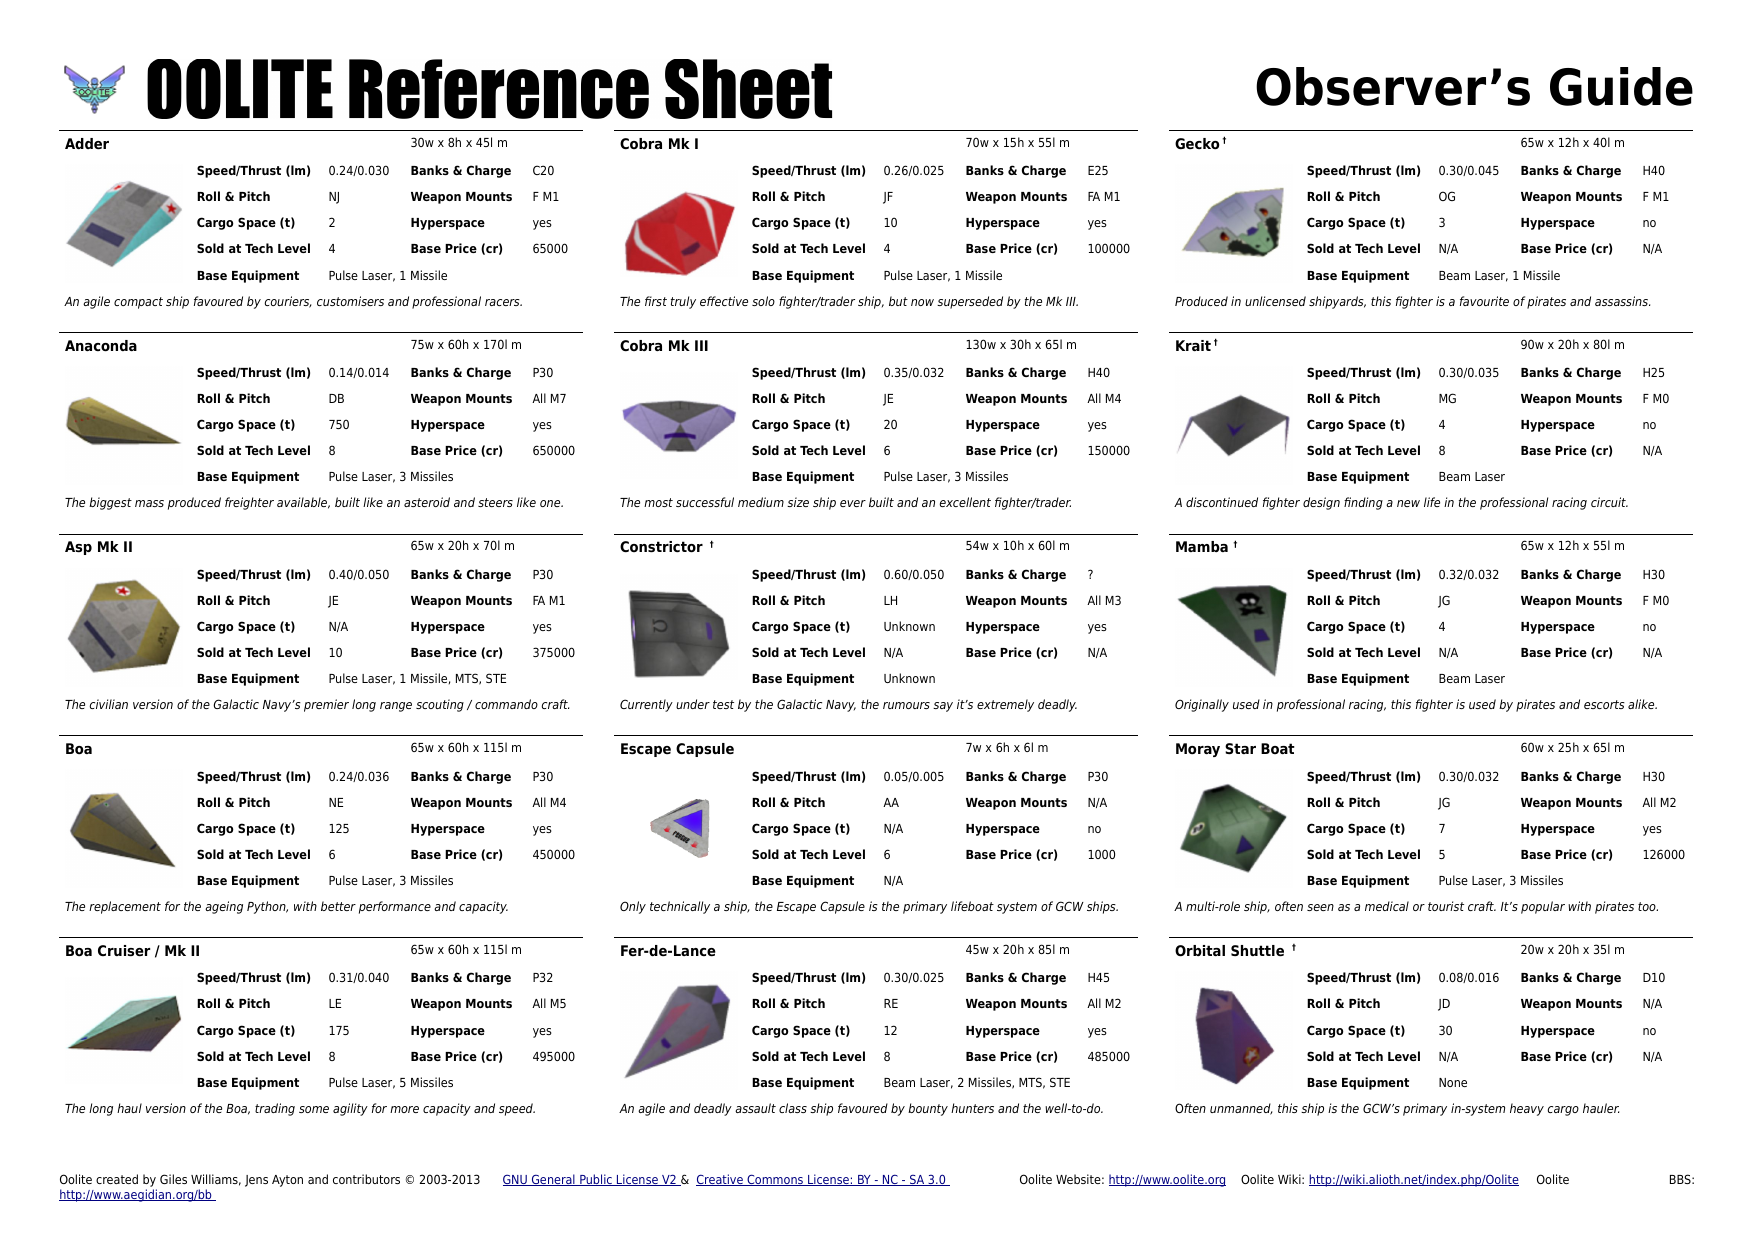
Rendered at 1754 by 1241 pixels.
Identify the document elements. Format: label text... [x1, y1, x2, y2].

table_cell Weapon Mounts [405, 790, 526, 816]
table_cell FA M1 [526, 588, 583, 614]
picture [619, 170, 738, 277]
table_cell Originally used in professional racing, this fighter is used by pirates and escorts alike. [1169, 692, 1693, 718]
table_header Boa [59, 736, 404, 764]
table_cell Sold at Tech Level [746, 1044, 877, 1070]
table_cell P30 [526, 360, 583, 386]
table_cell Cargo Space (t) [1301, 816, 1432, 842]
table_cell 0.35/0.032 [878, 360, 959, 386]
table_cell Weapon Mounts [960, 185, 1081, 211]
table_cell 0.08/0.016 [1433, 966, 1514, 992]
table_cell All M5 [526, 992, 583, 1018]
table_cell JE [878, 386, 959, 412]
table_cell 6 [878, 438, 959, 464]
table_cell no [1081, 816, 1138, 842]
table_cell F M0 [1636, 386, 1693, 412]
table_cell All M2 [1081, 992, 1138, 1018]
table_cell Sold at Tech Level [191, 438, 322, 464]
picture [1174, 164, 1293, 283]
table_cell 0.30/0.045 [1433, 159, 1514, 184]
table_cell Cargo Space (t) [1301, 1018, 1432, 1044]
table_cell Pulse Laser, 5 Missiles [323, 1070, 583, 1096]
table_cell N/A [323, 614, 404, 640]
table_cell Base Price (cr) [960, 237, 1081, 263]
table_cell 12 [878, 1018, 959, 1044]
table_cell 4 [878, 237, 959, 263]
table_cell Weapon Mounts [960, 386, 1081, 412]
table_cell None [1433, 1070, 1693, 1096]
table_header 75w x 60h x 170l m [405, 333, 583, 360]
table_cell Pulse Laser, 3 Missiles [1433, 868, 1693, 894]
table_cell Roll & Pitch [191, 185, 322, 211]
table_cell 4 [1433, 412, 1514, 438]
table_cell The long haul version of the Boa, trading some agility for more capacity and speed. [59, 1096, 583, 1122]
table_cell Sold at Tech Level [191, 842, 322, 868]
table_header Cobra Mk III [614, 333, 959, 360]
table_cell Speed/Thrust (lm) [191, 764, 322, 790]
table_cell 0.31/0.040 [323, 966, 404, 992]
table_cell The civilian version of the Galactic Navy’s premier long range scouting / commando craft. [59, 692, 583, 718]
table_cell Hyperspace [960, 412, 1081, 438]
table_cell Banks & Charge [960, 360, 1081, 386]
picture [64, 164, 183, 283]
table_cell [614, 562, 746, 692]
table_cell Unknown [878, 614, 959, 640]
picture [1174, 971, 1293, 1090]
table_cell OG [1433, 185, 1514, 211]
table_cell Banks & Charge [1515, 966, 1636, 992]
table_cell Roll & Pitch [1301, 386, 1432, 412]
table_cell [59, 360, 191, 490]
table_header Cobra Mk I [614, 131, 959, 158]
table_cell Weapon Mounts [1515, 185, 1636, 211]
table_cell Base Equipment [1301, 868, 1432, 894]
table_cell [1169, 966, 1301, 1096]
picture [1174, 769, 1293, 888]
table_cell Banks & Charge [405, 360, 526, 386]
table_cell 5 [1433, 842, 1514, 868]
table_cell Base Price (cr) [960, 842, 1081, 868]
table_cell Speed/Thrust (lm) [191, 562, 322, 588]
table_cell Sold at Tech Level [1301, 640, 1432, 666]
table_header Anaconda [59, 333, 404, 360]
table_cell 0.30/0.035 [1433, 360, 1514, 386]
table_cell Cargo Space (t) [191, 211, 322, 237]
table_cell 8 [878, 1044, 959, 1070]
table_cell Base Price (cr) [405, 237, 526, 263]
table_cell F M1 [1636, 185, 1693, 211]
table_cell Pulse Laser, 1 Missile [323, 263, 583, 289]
table_cell Base Price (cr) [960, 640, 1081, 666]
table_cell P30 [526, 562, 583, 588]
table_cell Weapon Mounts [405, 992, 526, 1018]
table_cell Base Equipment [191, 263, 322, 289]
table_cell Hyperspace [1515, 211, 1636, 237]
table_header 65w x 12h x 55l m [1515, 535, 1693, 562]
table_cell Pulse Laser, 3 Missiles [878, 464, 1138, 490]
table_cell Weapon Mounts [1515, 992, 1636, 1018]
table_cell Speed/Thrust (lm) [1301, 966, 1432, 992]
table_cell Base Equipment [746, 464, 877, 490]
table_cell yes [526, 211, 583, 237]
table_cell Speed/Thrust (lm) [746, 360, 877, 386]
picture [619, 574, 738, 680]
table_cell Roll & Pitch [1301, 790, 1432, 816]
table_header 45w x 20h x 85l m [960, 938, 1138, 966]
table_cell H25 [1636, 360, 1693, 386]
table_cell Speed/Thrust (lm) [191, 966, 322, 992]
table_header Krait † [1169, 333, 1514, 360]
table_header Fer-de-Lance [614, 938, 959, 966]
table_cell 100000 [1081, 237, 1138, 263]
table_cell 0.24/0.030 [323, 159, 404, 184]
table_cell [59, 966, 191, 1096]
table_cell Speed/Thrust (lm) [746, 966, 877, 992]
table_cell All M4 [1081, 386, 1138, 412]
table_cell JG [1433, 790, 1514, 816]
table_cell Beam Laser, 2 Missiles, MTS, STE [878, 1070, 1138, 1096]
table_cell Base Price (cr) [1515, 640, 1636, 666]
table_cell Hyperspace [1515, 412, 1636, 438]
table_cell Cargo Space (t) [1301, 614, 1432, 640]
table_cell Hyperspace [960, 1018, 1081, 1044]
table_cell 8 [323, 1044, 404, 1070]
table_cell H30 [1636, 562, 1693, 588]
table_cell yes [1081, 614, 1138, 640]
table_cell Weapon Mounts [1515, 588, 1636, 614]
table_cell Speed/Thrust (lm) [191, 159, 322, 184]
table_cell Banks & Charge [1515, 159, 1636, 184]
table_cell no [1636, 412, 1693, 438]
table_cell [59, 764, 191, 894]
table_cell 0.24/0.036 [323, 764, 404, 790]
table_cell Banks & Charge [960, 966, 1081, 992]
picture [1174, 366, 1293, 485]
table_cell ? [1081, 562, 1138, 588]
table_cell Roll & Pitch [191, 790, 322, 816]
table_header Orbital Shuttle † [1169, 938, 1514, 966]
table_cell All M3 [1081, 588, 1138, 614]
table_cell 0.30/0.025 [878, 966, 959, 992]
table_header 70w x 15h x 55l m [960, 131, 1138, 158]
table_cell Hyperspace [405, 614, 526, 640]
table_cell 0.26/0.025 [878, 159, 959, 184]
table_cell Sold at Tech Level [746, 842, 877, 868]
picture [650, 799, 710, 858]
picture [61, 56, 128, 122]
table_header Gecko † [1169, 131, 1514, 158]
table_cell Pulse Laser, 3 Missiles [323, 464, 583, 490]
picture [64, 769, 183, 888]
table_cell 4 [1433, 614, 1514, 640]
table_cell An agile and deadly assault class ship favoured by bounty hunters and the well-to-do. [614, 1096, 1138, 1122]
table_cell Cargo Space (t) [746, 614, 877, 640]
table_cell Roll & Pitch [1301, 588, 1432, 614]
table_cell 0.30/0.032 [1433, 764, 1514, 790]
table_cell 65000 [526, 237, 583, 263]
table_cell N/A [1636, 992, 1693, 1018]
table_cell Roll & Pitch [191, 588, 322, 614]
table_header 60w x 25h x 65l m [1515, 736, 1693, 764]
table_cell Cargo Space (t) [746, 211, 877, 237]
table_cell 495000 [526, 1044, 583, 1070]
table_cell N/A [1636, 1044, 1693, 1070]
table_cell [614, 764, 746, 894]
table_cell The biggest mass produced freighter available, built like an asteroid and steers like one. [59, 490, 583, 516]
table_cell E25 [1081, 159, 1138, 184]
table_cell Produced in unlicensed shipyards, this fighter is a favourite of pirates and assassins. [1169, 289, 1693, 315]
table_cell Base Price (cr) [1515, 1044, 1636, 1070]
table_cell Roll & Pitch [746, 386, 877, 412]
table_cell Hyperspace [960, 614, 1081, 640]
table_cell [614, 360, 746, 490]
table_header 65w x 20h x 70l m [405, 535, 583, 562]
table_cell Sold at Tech Level [1301, 842, 1432, 868]
table_header Adder [59, 131, 404, 158]
table_cell no [1636, 1018, 1693, 1044]
table_cell Base Equipment [746, 868, 877, 894]
table_cell P30 [526, 764, 583, 790]
table_cell yes [526, 614, 583, 640]
table_cell 175 [323, 1018, 404, 1044]
table_cell Speed/Thrust (lm) [746, 764, 877, 790]
table_cell [614, 966, 746, 1096]
picture [1174, 568, 1293, 687]
table_cell no [1636, 211, 1693, 237]
table_cell N/A [1433, 237, 1514, 263]
table_cell Base Price (cr) [960, 1044, 1081, 1070]
table_cell Hyperspace [960, 816, 1081, 842]
table_cell Often unmanned, this ship is the GCW’s primary in-system heavy cargo hauler. [1169, 1096, 1693, 1122]
table_cell H40 [1636, 159, 1693, 184]
table_cell NE [323, 790, 404, 816]
table_cell Pulse Laser, 3 Missiles [323, 868, 583, 894]
table_header 65w x 12h x 40l m [1515, 131, 1693, 158]
table_cell Sold at Tech Level [1301, 237, 1432, 263]
table_cell 3 [1433, 211, 1514, 237]
table_cell Sold at Tech Level [191, 1044, 322, 1070]
picture [64, 568, 183, 687]
table_cell 1000 [1081, 842, 1138, 868]
table_cell N/A [878, 640, 959, 666]
table_cell Weapon Mounts [405, 588, 526, 614]
table_cell Base Equipment [191, 868, 322, 894]
table_cell Base Equipment [1301, 464, 1432, 490]
table_cell Hyperspace [1515, 816, 1636, 842]
table_cell no [1636, 614, 1693, 640]
table_cell Base Equipment [746, 263, 877, 289]
table_cell C20 [526, 159, 583, 184]
table_cell 0.05/0.005 [878, 764, 959, 790]
table_cell The replacement for the ageing Python, with better performance and capacity. [59, 894, 583, 920]
table_cell Speed/Thrust (lm) [1301, 562, 1432, 588]
table_cell Banks & Charge [1515, 360, 1636, 386]
table_cell Pulse Laser, 1 Missile, MTS, STE [323, 666, 583, 692]
table_cell Base Equipment [1301, 1070, 1432, 1096]
table_cell 0.14/0.014 [323, 360, 404, 386]
table_header Asp Mk II [59, 535, 404, 562]
table_cell Base Equipment [746, 1070, 877, 1096]
table_cell Banks & Charge [405, 764, 526, 790]
table_cell 6 [878, 842, 959, 868]
table_cell Pulse Laser, 1 Missile [878, 263, 1138, 289]
table_cell 750 [323, 412, 404, 438]
table_cell NJ [323, 185, 404, 211]
table_cell 4 [323, 237, 404, 263]
table_cell Hyperspace [1515, 614, 1636, 640]
table_cell Currently under test by the Galactic Navy, the rumours say it’s extremely deadly. [614, 692, 1138, 718]
table_cell Speed/Thrust (lm) [746, 562, 877, 588]
table_header 90w x 20h x 80l m [1515, 333, 1693, 360]
table_cell yes [526, 412, 583, 438]
table_cell All M7 [526, 386, 583, 412]
table_cell Cargo Space (t) [746, 1018, 877, 1044]
table_header Constrictor † [614, 535, 959, 562]
table_cell Sold at Tech Level [1301, 1044, 1432, 1070]
table_cell Banks & Charge [405, 159, 526, 184]
picture [619, 372, 738, 479]
table_cell Base Price (cr) [1515, 237, 1636, 263]
table_cell P30 [1081, 764, 1138, 790]
table_cell Speed/Thrust (lm) [191, 360, 322, 386]
table_cell LH [878, 588, 959, 614]
table_cell N/A [878, 868, 1138, 894]
table_header Moray Star Boat [1169, 736, 1514, 764]
table_cell DB [323, 386, 404, 412]
table_cell Weapon Mounts [960, 992, 1081, 1018]
table_cell Banks & Charge [960, 764, 1081, 790]
table_cell Cargo Space (t) [191, 412, 322, 438]
table_cell Base Equipment [191, 666, 322, 692]
table_cell Cargo Space (t) [746, 816, 877, 842]
table_cell Hyperspace [405, 211, 526, 237]
table_cell N/A [1636, 640, 1693, 666]
table_header 20w x 20h x 35l m [1515, 938, 1693, 966]
table_cell 0.40/0.050 [323, 562, 404, 588]
table_cell Base Price (cr) [405, 438, 526, 464]
table_cell Roll & Pitch [1301, 992, 1432, 1018]
table_cell 126000 [1636, 842, 1693, 868]
table_cell Sold at Tech Level [746, 237, 877, 263]
table_cell P32 [526, 966, 583, 992]
table_cell Weapon Mounts [405, 185, 526, 211]
table_cell Base Price (cr) [405, 1044, 526, 1070]
table_cell An agile compact ship favoured by couriers, customisers and professional racers. [59, 289, 583, 315]
table_cell Roll & Pitch [746, 185, 877, 211]
table_cell Base Equipment [191, 1070, 322, 1096]
table_cell Sold at Tech Level [746, 438, 877, 464]
table_cell Beam Laser [1433, 666, 1693, 692]
table_cell Sold at Tech Level [191, 237, 322, 263]
table_cell 125 [323, 816, 404, 842]
table_cell Banks & Charge [960, 562, 1081, 588]
table_cell H40 [1081, 360, 1138, 386]
table_cell [1169, 562, 1301, 692]
table_cell Roll & Pitch [191, 386, 322, 412]
table_cell LE [323, 992, 404, 1018]
table_cell [59, 159, 191, 289]
table_cell yes [1081, 1018, 1138, 1044]
table_cell Sold at Tech Level [1301, 438, 1432, 464]
picture [64, 366, 183, 485]
table_cell The most successful medium size ship ever built and an excellent fighter/trader. [614, 490, 1138, 516]
table_cell RE [878, 992, 959, 1018]
table_cell All M2 [1636, 790, 1693, 816]
table_cell Speed/Thrust (lm) [1301, 764, 1432, 790]
table_cell All M4 [526, 790, 583, 816]
table_cell JG [1433, 588, 1514, 614]
table_cell 0.60/0.050 [878, 562, 959, 588]
table_cell Unknown [878, 666, 1138, 692]
table_cell 650000 [526, 438, 583, 464]
table_header 54w x 10h x 60l m [960, 535, 1138, 562]
table_cell AA [878, 790, 959, 816]
table_cell Banks & Charge [1515, 562, 1636, 588]
table_cell Cargo Space (t) [1301, 211, 1432, 237]
table_cell Roll & Pitch [1301, 185, 1432, 211]
table_header Escape Capsule [614, 736, 959, 764]
table_cell Hyperspace [960, 211, 1081, 237]
table_cell 0.32/0.032 [1433, 562, 1514, 588]
table_cell yes [1081, 211, 1138, 237]
table_cell Roll & Pitch [746, 992, 877, 1018]
table_cell Base Equipment [1301, 263, 1432, 289]
table_cell 2 [323, 211, 404, 237]
table_cell MG [1433, 386, 1514, 412]
table_cell N/A [1636, 237, 1693, 263]
table_cell Banks & Charge [405, 562, 526, 588]
table_cell 450000 [526, 842, 583, 868]
table_cell JE [323, 588, 404, 614]
table_cell N/A [1081, 790, 1138, 816]
table_cell Sold at Tech Level [191, 640, 322, 666]
table_cell N/A [1636, 438, 1693, 464]
table_cell Roll & Pitch [746, 588, 877, 614]
picture [64, 977, 183, 1084]
table_cell F M1 [526, 185, 583, 211]
table_cell Base Equipment [191, 464, 322, 490]
table_cell yes [1636, 816, 1693, 842]
table_cell N/A [878, 816, 959, 842]
table_cell Cargo Space (t) [191, 614, 322, 640]
table_cell Weapon Mounts [1515, 386, 1636, 412]
table_cell D10 [1636, 966, 1693, 992]
table_cell Banks & Charge [1515, 764, 1636, 790]
table_cell [614, 159, 746, 289]
table_cell 6 [323, 842, 404, 868]
table_cell [59, 562, 191, 692]
table_cell yes [526, 1018, 583, 1044]
table_header 65w x 60h x 115l m [405, 938, 583, 966]
table_cell Speed/Thrust (lm) [1301, 159, 1432, 184]
table_cell Cargo Space (t) [746, 412, 877, 438]
table_cell yes [526, 816, 583, 842]
table_cell 485000 [1081, 1044, 1138, 1070]
table_cell Beam Laser, 1 Missile [1433, 263, 1693, 289]
table_cell Banks & Charge [405, 966, 526, 992]
table_cell Hyperspace [405, 816, 526, 842]
table_cell Weapon Mounts [1515, 790, 1636, 816]
table_cell 7 [1433, 816, 1514, 842]
table_cell [1169, 360, 1301, 490]
table_cell 20 [878, 412, 959, 438]
table_header 130w x 30h x 65l m [960, 333, 1138, 360]
table_cell Speed/Thrust (lm) [746, 159, 877, 184]
picture [147, 59, 833, 119]
table_cell 10 [878, 211, 959, 237]
table_cell Weapon Mounts [960, 588, 1081, 614]
table_cell Hyperspace [405, 412, 526, 438]
table_cell Base Equipment [1301, 666, 1432, 692]
table_cell F M0 [1636, 588, 1693, 614]
table_cell H45 [1081, 966, 1138, 992]
table_cell A discontinued fighter design finding a new life in the professional racing circuit. [1169, 490, 1693, 516]
table_header Mamba † [1169, 535, 1514, 562]
table_cell Cargo Space (t) [191, 816, 322, 842]
table_cell [1169, 764, 1301, 894]
table_cell N/A [1433, 1044, 1514, 1070]
table_header 7w x 6h x 6l m [960, 736, 1138, 764]
table_cell Base Equipment [746, 666, 877, 692]
table_cell JF [878, 185, 959, 211]
table_cell 30 [1433, 1018, 1514, 1044]
table_cell 375000 [526, 640, 583, 666]
table_cell The first truly effective solo fighter/trader ship, but now superseded by the Mk III. [614, 289, 1138, 315]
table_cell 8 [1433, 438, 1514, 464]
table_cell 150000 [1081, 438, 1138, 464]
table_cell Hyperspace [405, 1018, 526, 1044]
table_cell Base Price (cr) [1515, 438, 1636, 464]
table_header 65w x 60h x 115l m [405, 736, 583, 764]
table_cell Cargo Space (t) [1301, 412, 1432, 438]
table_cell Weapon Mounts [405, 386, 526, 412]
table_cell Speed/Thrust (lm) [1301, 360, 1432, 386]
table_cell Cargo Space (t) [191, 1018, 322, 1044]
table_cell N/A [1081, 640, 1138, 666]
table_cell FA M1 [1081, 185, 1138, 211]
table_cell Only technically a ship, the Escape Capsule is the primary lifeboat system of GCW ships. [614, 894, 1138, 920]
table_cell [1169, 159, 1301, 289]
table_header 30w x 8h x 45l m [405, 131, 583, 158]
table_cell N/A [1433, 640, 1514, 666]
picture [619, 971, 738, 1090]
table_cell Beam Laser [1433, 464, 1693, 490]
table_cell 10 [323, 640, 404, 666]
table_cell Hyperspace [1515, 1018, 1636, 1044]
table_cell JD [1433, 992, 1514, 1018]
table_cell Roll & Pitch [746, 790, 877, 816]
table_cell Base Price (cr) [405, 842, 526, 868]
table_cell Roll & Pitch [191, 992, 322, 1018]
table_cell Banks & Charge [960, 159, 1081, 184]
table_cell Base Price (cr) [405, 640, 526, 666]
table_cell H30 [1636, 764, 1693, 790]
table_header Boa Cruiser / Mk II [59, 938, 404, 966]
table_cell 8 [323, 438, 404, 464]
table_cell Sold at Tech Level [746, 640, 877, 666]
table_cell Weapon Mounts [960, 790, 1081, 816]
table_cell A multi-role ship, often seen as a medical or tourist craft. It’s popular with pirates too. [1169, 894, 1693, 920]
table_cell Base Price (cr) [1515, 842, 1636, 868]
table_cell Base Price (cr) [960, 438, 1081, 464]
table_cell yes [1081, 412, 1138, 438]
